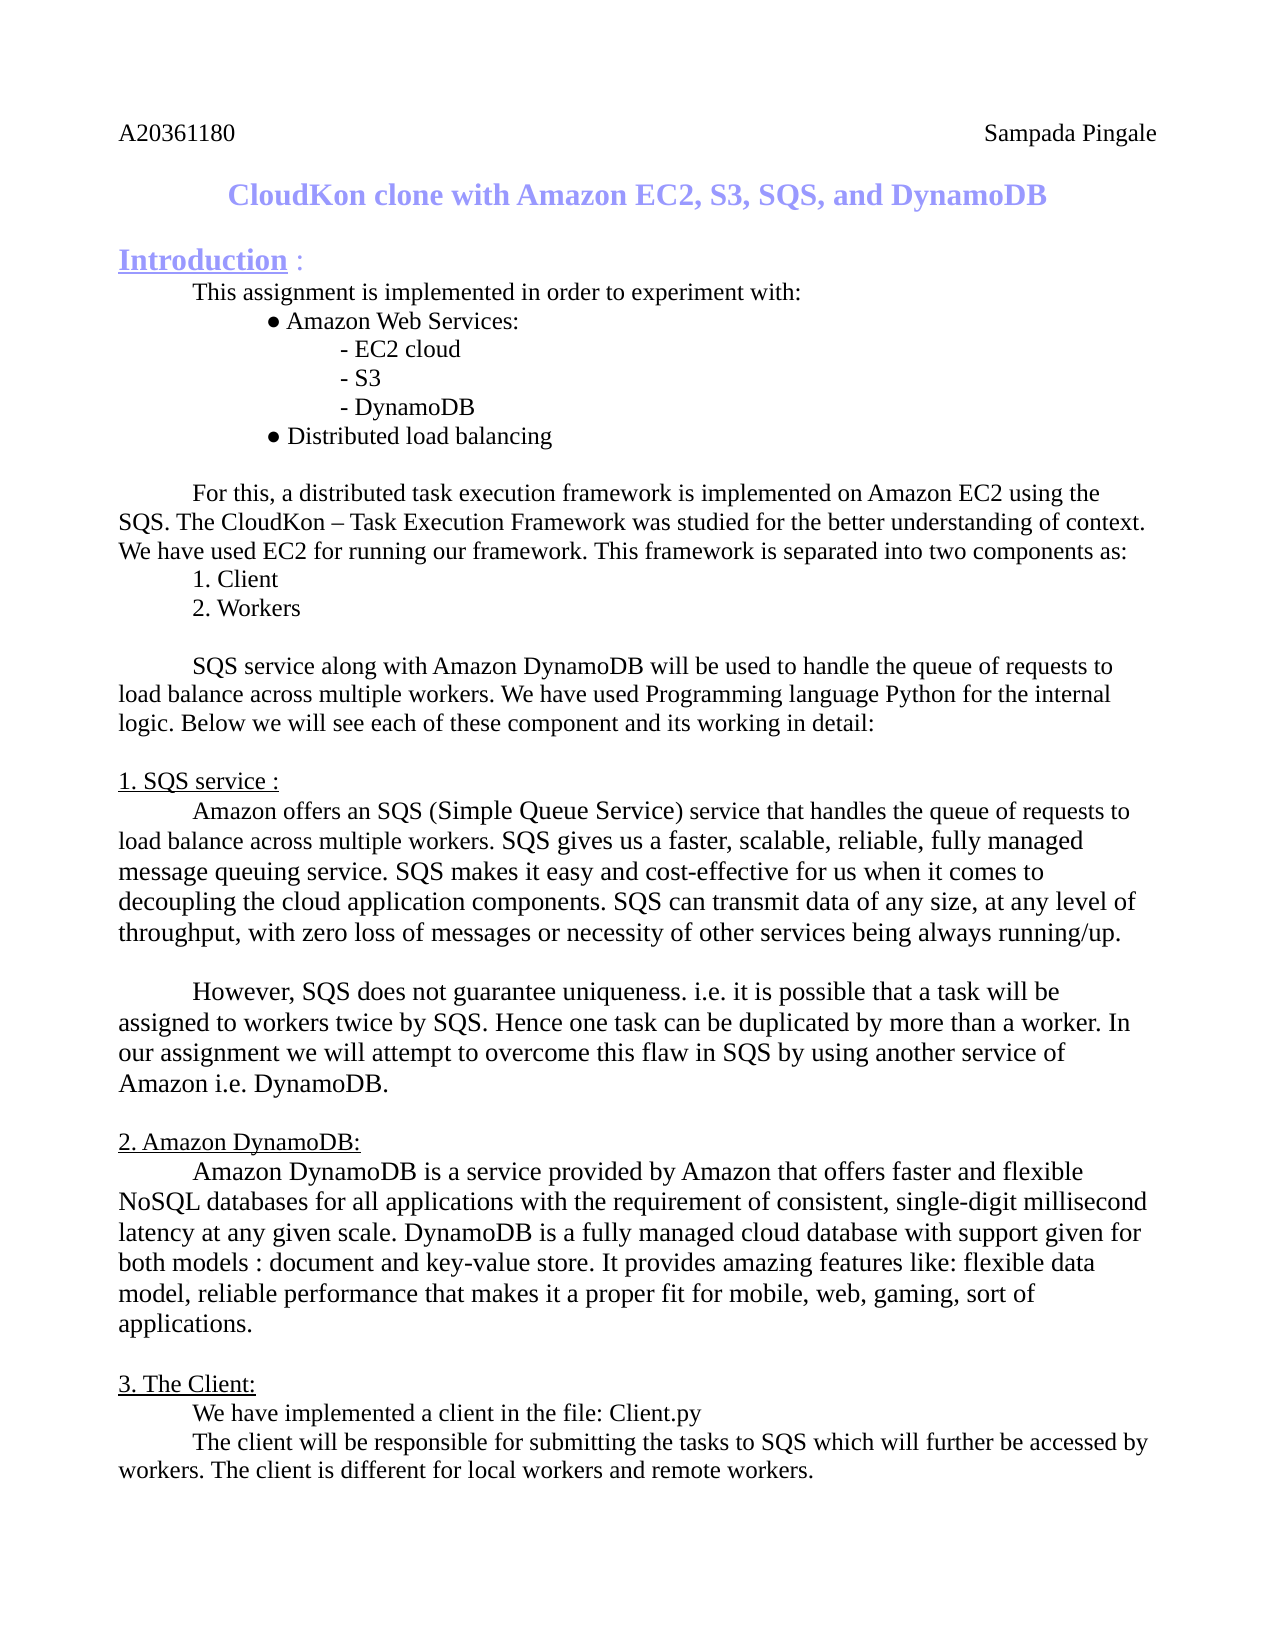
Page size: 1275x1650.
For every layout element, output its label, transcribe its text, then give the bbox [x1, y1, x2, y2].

text - EC2 cloud [118, 334, 1157, 363]
text 1. Client [118, 564, 1157, 593]
text 2. Workers [118, 593, 1157, 622]
text - DynamoDB [118, 392, 1157, 421]
text - S3 [118, 363, 1157, 392]
text ● Amazon Web Services: [118, 306, 1157, 334]
text 1. SQS service : [118, 766, 1157, 794]
text 2. Amazon DynamoDB: [118, 1127, 1157, 1155]
text However, SQS does not guarantee uniqueness. i.e. it is possible that a task will be assigned to workers twice by SQS. Hence one task can be duplicated by more than a worker. In our assignment we will attempt to overcome this flaw in SQS by using another service of Amazon i.e. DynamoDB. [118, 976, 1157, 1098]
text This assignment is implemented in order to experiment with: [118, 277, 1157, 306]
text We have implemented a client in the file: Client.py [118, 1398, 1157, 1427]
text For this, a distributed task execution framework is implemented on Amazon EC2 using the SQS. The CloudKon – Task Execution Framework was studied for the better understanding of context. We have used EC2 for running our framework. This framework is separated into two components as: [118, 478, 1157, 564]
text 3. The Client: [118, 1369, 1157, 1398]
text Introduction : [118, 241, 1157, 277]
text Amazon offers an SQS (Simple Queue Service) service that handles the queue of requests to load balance across multiple workers. SQS gives us a faster, scalable, reliable, fully managed message queuing service. SQS makes it easy and cost-effective for us when it comes to decoupling the cloud application components. SQS can transmit data of any size, at any level of throughput, with zero loss of messages or necessity of other services being always running/up. [118, 794, 1157, 947]
text CloudKon clone with Amazon EC2, S3, SQS, and DynamoDB [118, 176, 1157, 212]
text SQS service along with Amazon DynamoDB will be used to handle the queue of requests to load balance across multiple workers. We have used Programming language Python for the internal logic. Below we will see each of these component and its working in detail: [118, 651, 1157, 737]
text ● Distributed load balancing [118, 421, 1157, 449]
text Amazon DynamoDB is a service provided by Amazon that offers faster and flexible NoSQL databases for all applications with the requirement of consistent, single-digit millisecond latency at any given scale. DynamoDB is a fully managed cloud database with support given for both models : document and key-value store. It provides amazing features like: flexible data model, reliable performance that makes it a proper fit for mobile, web, gaming, sort of applications. [118, 1155, 1157, 1338]
text The client will be responsible for submitting the tasks to SQS which will further be accessed by workers. The client is different for local workers and remote workers. [118, 1427, 1157, 1484]
